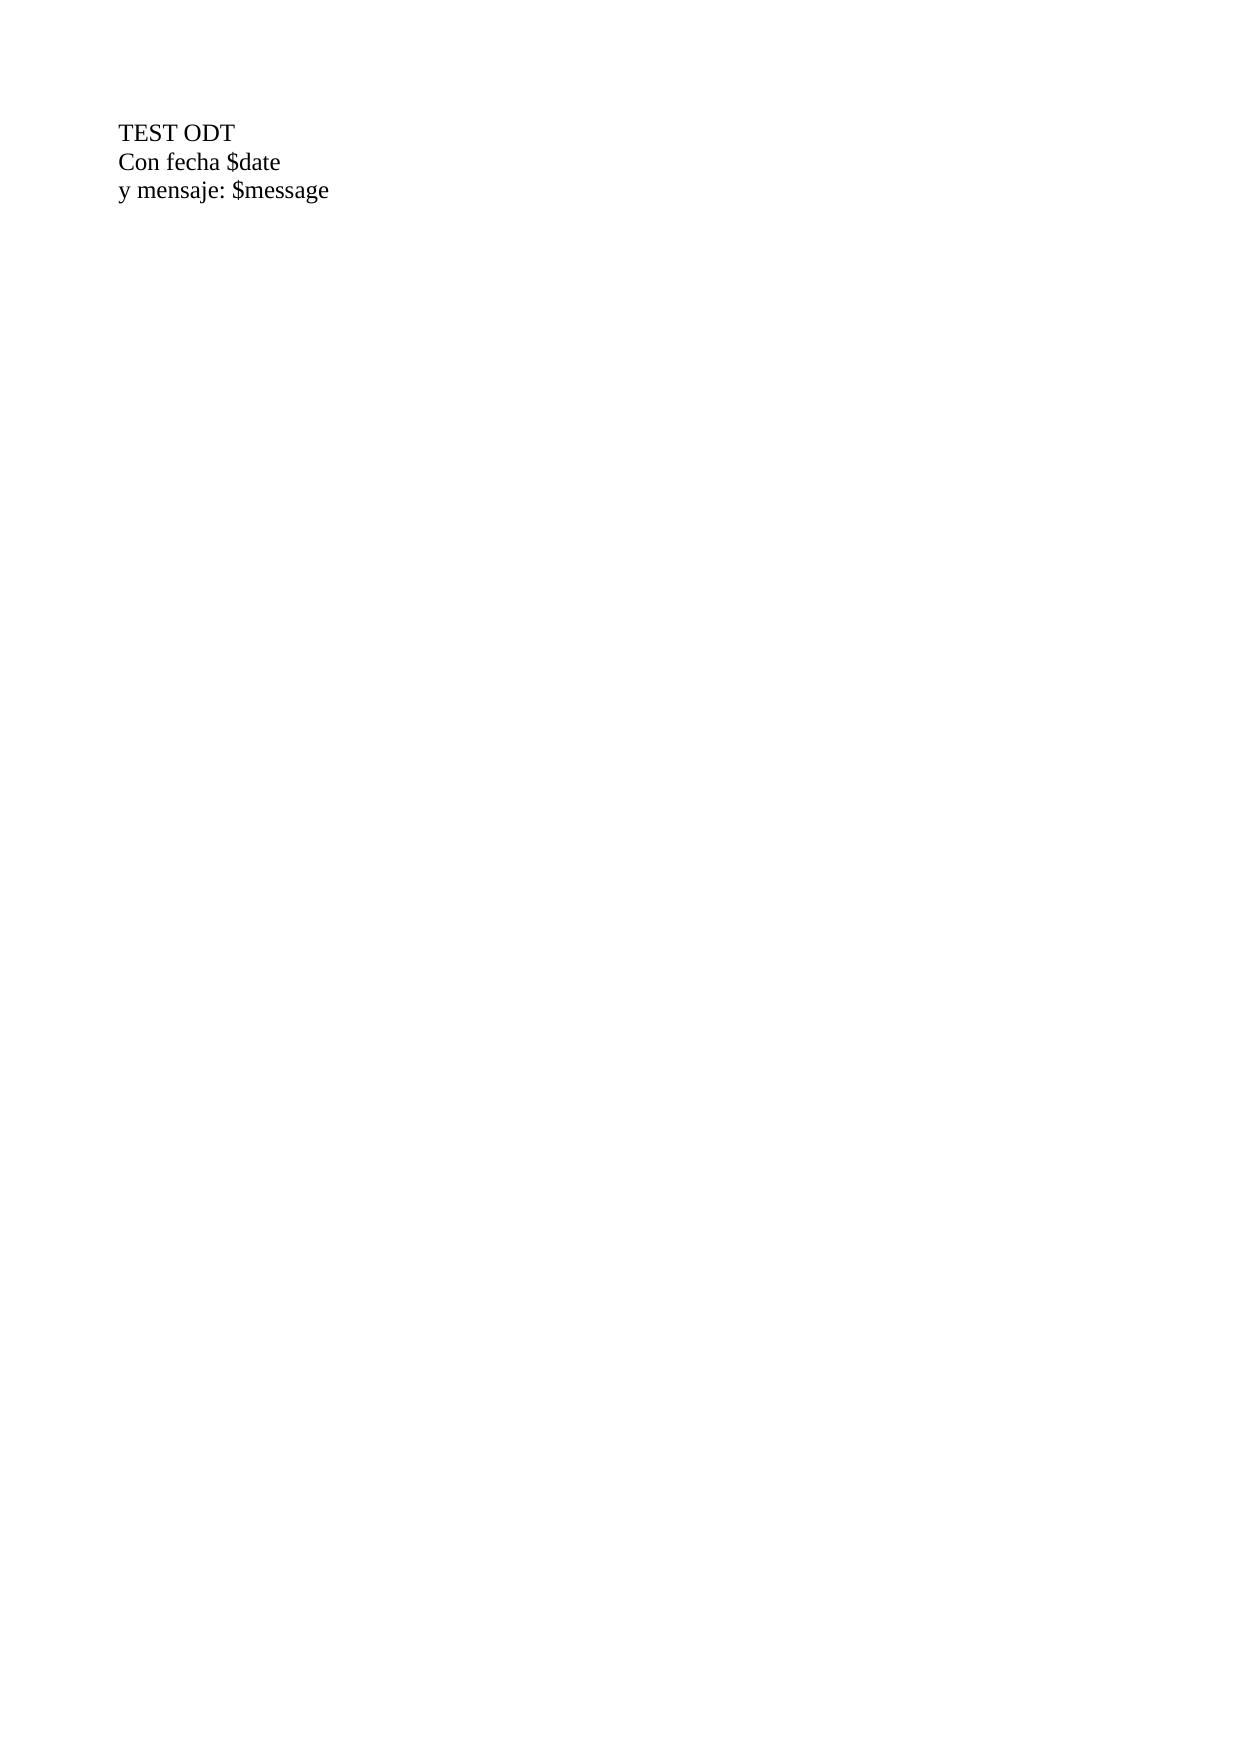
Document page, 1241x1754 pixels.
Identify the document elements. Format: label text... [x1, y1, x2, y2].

text y mensaje: $message [118, 176, 1122, 204]
text Con fecha $date [118, 147, 1122, 176]
text TEST ODT [118, 118, 1122, 147]
